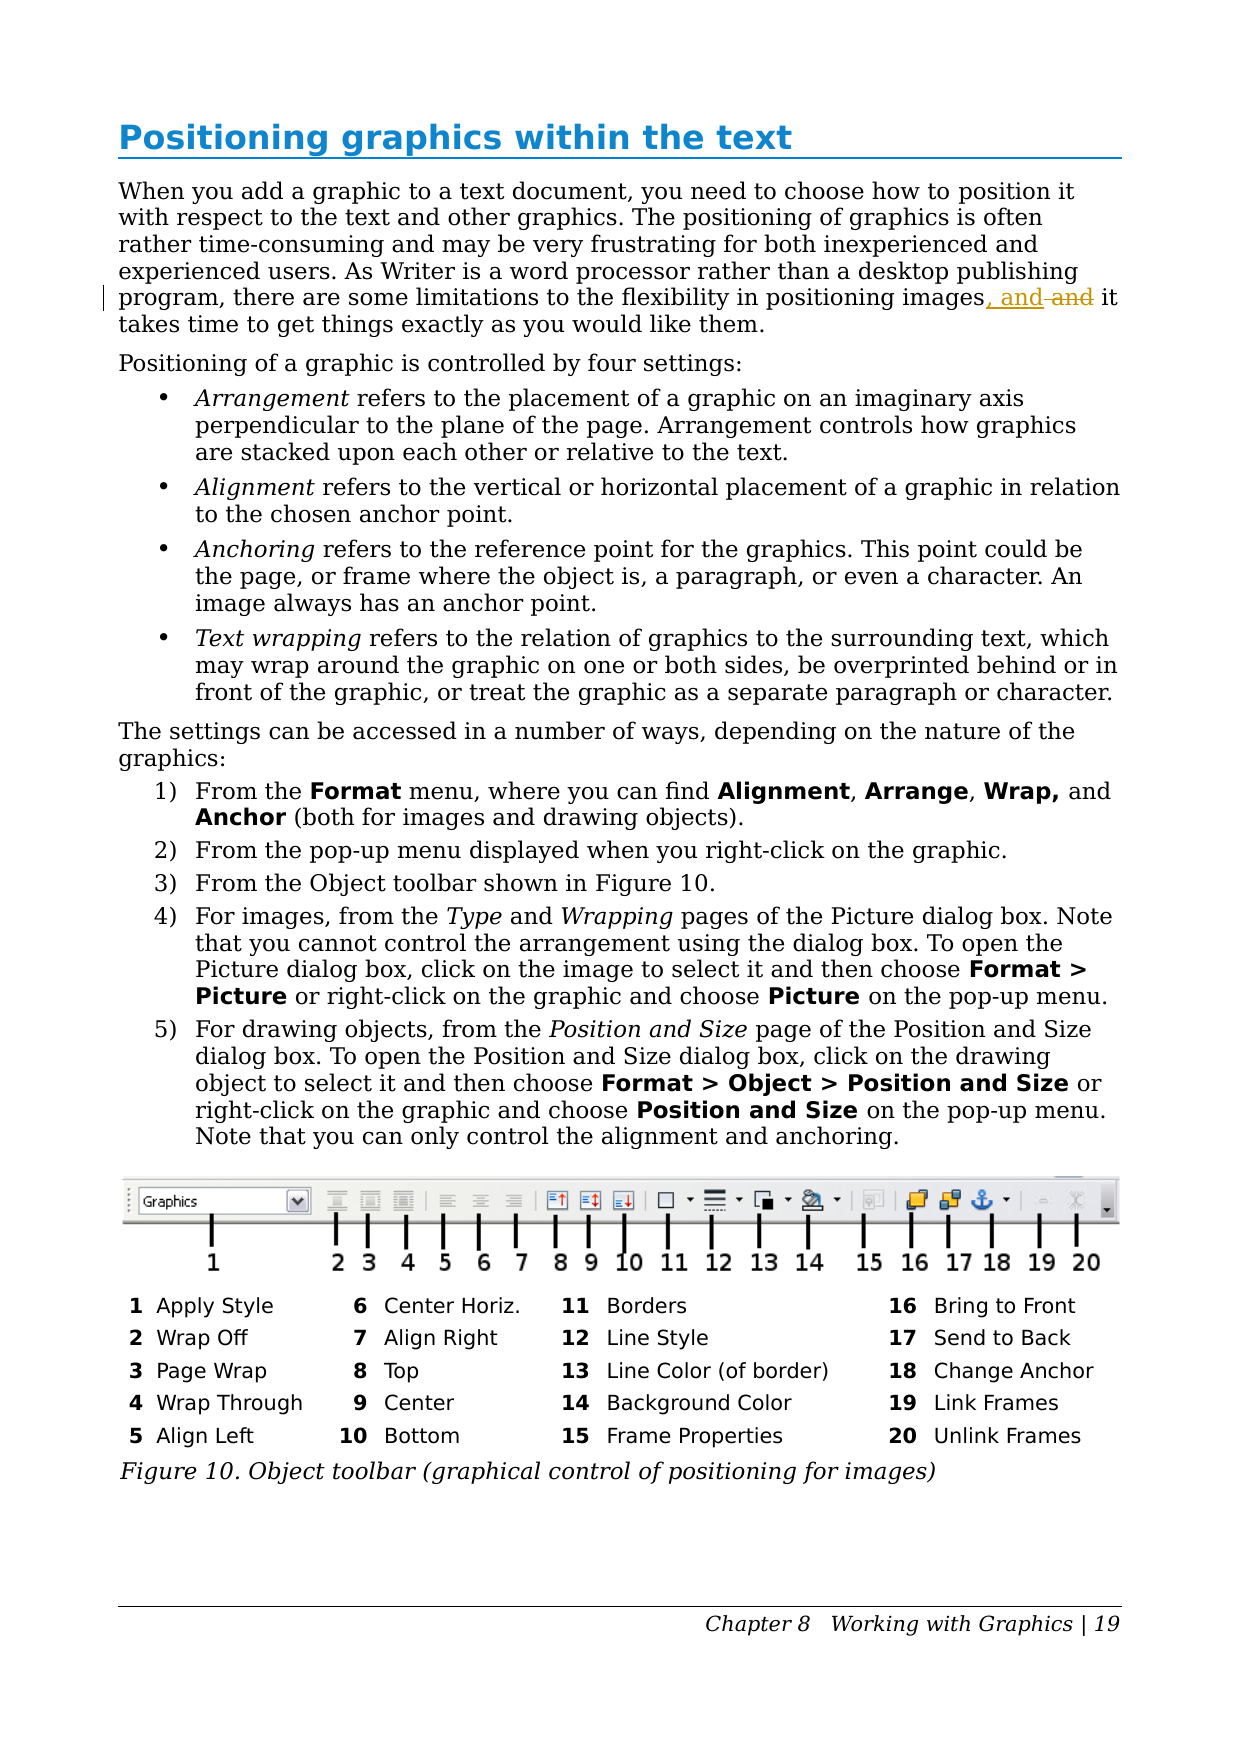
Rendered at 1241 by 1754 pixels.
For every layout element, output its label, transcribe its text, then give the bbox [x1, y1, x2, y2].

table_cell Line Color (of border) [598, 1355, 875, 1387]
table_header 6 [333, 1290, 376, 1322]
table_cell 9 [333, 1387, 376, 1420]
table_cell 19 [875, 1387, 925, 1420]
table_cell 13 [556, 1355, 598, 1387]
subtitle Positioning graphics within the text [118, 118, 1122, 157]
table_cell 14 [556, 1387, 598, 1420]
table_cell Background Color [598, 1387, 875, 1420]
table_cell 3 [120, 1355, 148, 1387]
list Anchoring refers to the reference point for the graphics. This point could be the page, or frame where the object is, a paragraph, or even a character. An image always has an anchor point. [156, 534, 1122, 617]
table_header Borders [598, 1290, 875, 1322]
table_cell 7 [333, 1322, 376, 1355]
table_cell 5 [120, 1420, 148, 1452]
table_cell Frame Properties [598, 1420, 875, 1452]
table_cell 15 [556, 1420, 598, 1452]
table_cell Wrap Off [148, 1322, 333, 1355]
table_cell 10 [333, 1420, 376, 1452]
picture [120, 1175, 1121, 1283]
list From the pop-up menu displayed when you right-click on the graphic. [177, 837, 1122, 864]
table_cell 12 [556, 1322, 598, 1355]
text When you add a graphic to a text document, you need to choose how to position it with respect to the text and other graphics. The positioning of graphics is often rather time-consuming and may be very frustrating for both inexperienced and experienced users. As Writer is a word processor rather than a desktop publishing program, there are some limitations to the flexibility in positioning images, and it takes time to get things exactly as you would like them. [118, 178, 1122, 338]
list For drawing objects, from the Position and Size page of the Position and Size dialog box. To open the Position and Size dialog box, click on the drawing object to select it and then choose Format > Object > Position and Size or right-click on the graphic and choose Position and Size on the pop-up menu. Note that you can only control the alignment and anchoring. [177, 1016, 1122, 1150]
table_cell Send to Back [925, 1322, 1120, 1355]
table_cell Center [376, 1387, 556, 1420]
table_cell Align Right [376, 1322, 556, 1355]
table_header Center Horiz. [376, 1290, 556, 1322]
table_cell Bottom [376, 1420, 556, 1452]
table_cell Line Style [598, 1322, 875, 1355]
table_header 11 [556, 1290, 598, 1322]
table_header 1 [120, 1290, 148, 1322]
table_cell 17 [875, 1322, 925, 1355]
list For images, from the Type and Wrapping pages of the Picture dialog box. Note that you cannot control the arrangement using the dialog box. To open the Picture dialog box, click on the image to select it and then choose Format > Picture or right-click on the graphic and choose Picture on the pop-up menu. [177, 903, 1122, 1010]
list From the Format menu, where you can find Alignment, Arrange, Wrap, and Anchor (both for images and drawing objects). [177, 778, 1122, 831]
table_cell Wrap Through [148, 1387, 333, 1420]
table_cell Unlink Frames [925, 1420, 1120, 1452]
table_cell 2 [120, 1322, 148, 1355]
list Positioning of a graphic is controlled by four settings: [118, 350, 1122, 377]
text Figure 10. Object toolbar (graphical control of positioning for images) [120, 1458, 1120, 1485]
table_cell Change Anchor [925, 1355, 1120, 1387]
list Text wrapping refers to the relation of graphics to the surrounding text, which may wrap around the graphic on one or both sides, be overprinted behind or in front of the graphic, or treat the graphic as a separate paragraph or character. [156, 623, 1122, 706]
list Alignment refers to the vertical or horizontal placement of a graphic in relation to the chosen anchor point. [156, 472, 1122, 528]
table_header 16 [875, 1290, 925, 1322]
table_header Bring to Front [925, 1290, 1120, 1322]
table_cell 4 [120, 1387, 148, 1420]
list The settings can be accessed in a number of ways, depending on the nature of the graphics: [118, 718, 1122, 771]
table_cell Top [376, 1355, 556, 1387]
table_cell Page Wrap [148, 1355, 333, 1387]
table_cell Align Left [148, 1420, 333, 1452]
table_cell 20 [875, 1420, 925, 1452]
table_cell 8 [333, 1355, 376, 1387]
list Arrangement refers to the placement of a graphic on an imaginary axis perpendicular to the plane of the page. Arrangement controls how graphics are stacked upon each other or relative to the text. [156, 383, 1122, 466]
list From the Object toolbar shown in Figure 10. [177, 870, 1122, 897]
table_cell 18 [875, 1355, 925, 1387]
table_cell Link Frames [925, 1387, 1120, 1420]
table_header Apply Style [148, 1290, 333, 1322]
